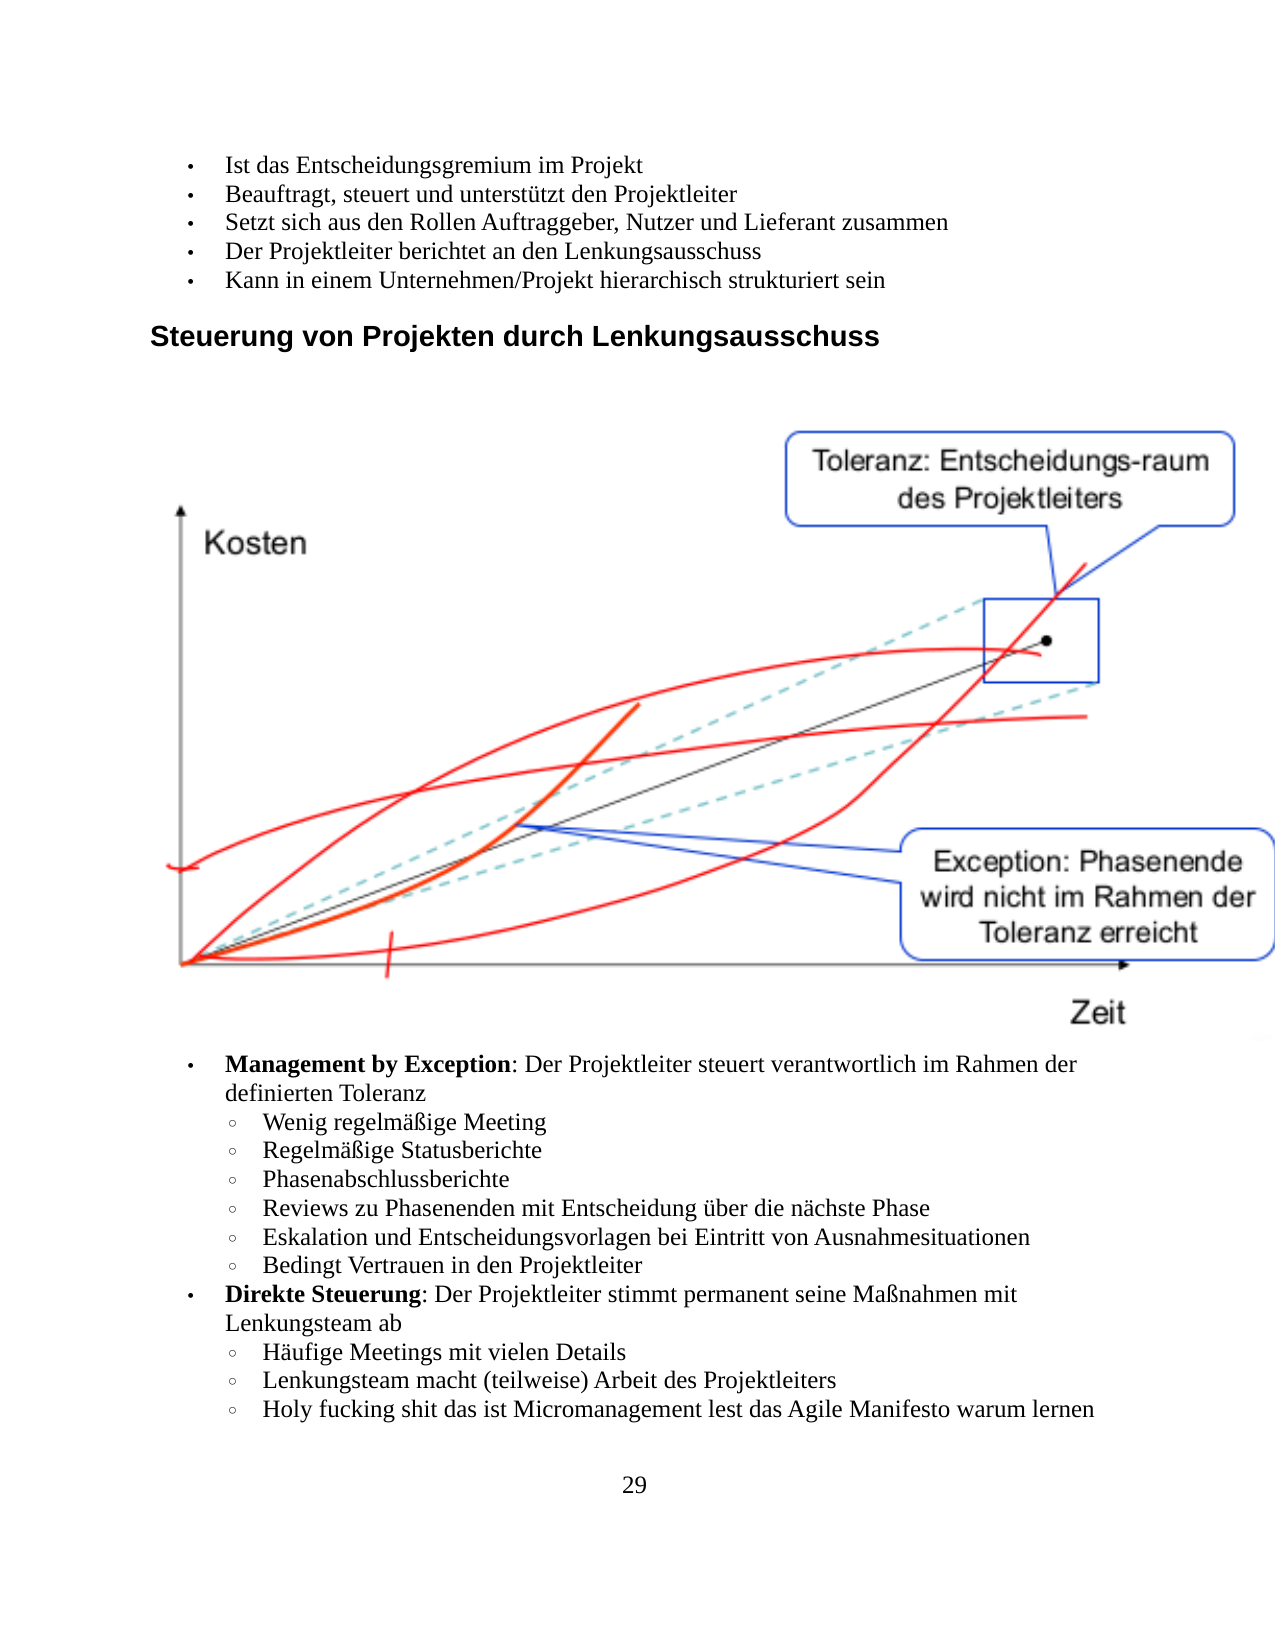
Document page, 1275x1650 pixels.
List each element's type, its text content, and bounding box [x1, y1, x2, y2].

list Management by Exception: Der Projektleiter steuert verantwortlich im Rahmen der definierten Toleranz [187, 1049, 1125, 1107]
list Lenkungsteam macht (teilweise) Arbeit des Projektleiters [225, 1366, 1125, 1394]
list Bedingt Vertrauen in den Projektleiter [225, 1251, 1125, 1279]
list Holy fucking shit das ist Micromanagement lest das Agile Manifesto warum lernen [225, 1394, 1125, 1423]
list Häufige Meetings mit vielen Details [225, 1337, 1125, 1366]
list Wenig regelmäßige Meeting [225, 1107, 1125, 1136]
list Phasenabschlussberichte [225, 1164, 1125, 1193]
list Eskalation und Entscheidungsvorlagen bei Eintritt von Ausnahmesituationen [225, 1222, 1125, 1251]
list Regelmäßige Statusberichte [225, 1136, 1125, 1164]
subtitle Steuerung von Projekten durch Lenkungsausschuss [150, 319, 1125, 352]
list Der Projektleiter berichtet an den Lenkungsausschuss [187, 236, 1125, 265]
list Direkte Steuerung: Der Projektleiter stimmt permanent seine Maßnahmen mit Lenkungsteam ab [187, 1279, 1125, 1337]
list Reviews zu Phasenenden mit Entscheidung über die nächste Phase [225, 1193, 1125, 1222]
list Kann in einem Unternehmen/Projekt hierarchisch strukturiert sein [187, 265, 1125, 294]
list Beauftragt, steuert und unterstützt den Projektleiter [187, 179, 1125, 207]
list Setzt sich aus den Rollen Auftraggeber, Nutzer und Lieferant zusammen [187, 207, 1125, 236]
list Ist das Entscheidungsgremium im Projekt [187, 150, 1125, 179]
picture [150, 373, 1275, 1041]
